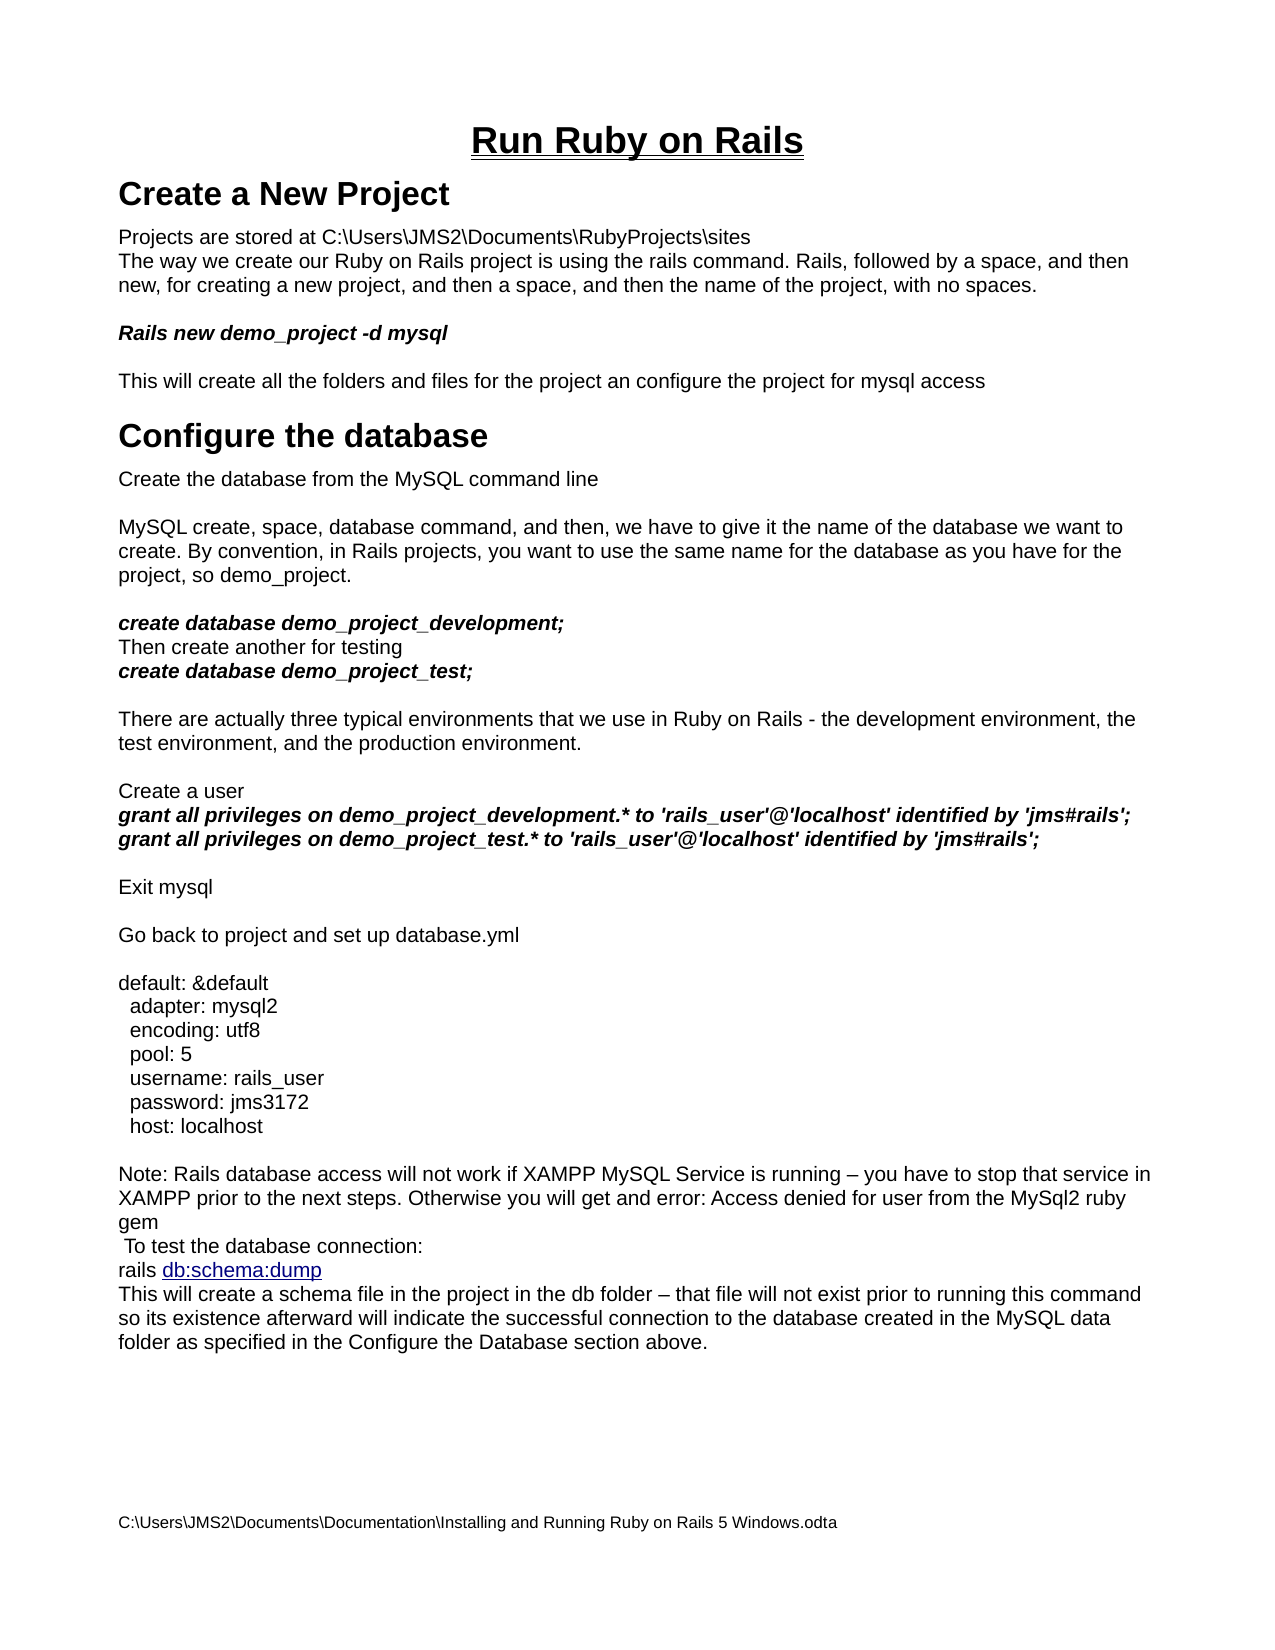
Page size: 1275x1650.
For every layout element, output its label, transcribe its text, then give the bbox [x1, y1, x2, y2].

subtitle Run Ruby on Rails [118, 118, 1157, 161]
text Create a user [118, 779, 1157, 803]
text Note: Rails database access will not work if XAMPP MySQL Service is running – you have to stop that service in XAMPP prior to the next steps. Otherwise you will get and error: Access denied for user from the MySql2 ruby gem [118, 1162, 1157, 1234]
text grant all privileges on demo_project_test.* to 'rails_user'@'localhost' identified by 'jms#rails'; [118, 827, 1157, 851]
text create database demo_project_test; [118, 659, 1157, 683]
text grant all privileges on demo_project_development.* to 'rails_user'@'localhost' identified by 'jms#rails'; [118, 803, 1157, 827]
text Rails new demo_project -d mysql [118, 321, 1157, 344]
text To test the database connection: [118, 1234, 1157, 1258]
text default: &default adapter: mysql2 encoding: utf8 pool: 5 username: rails_user password: jms3172 host: localhost [118, 970, 1157, 1138]
text Then create another for testing [118, 635, 1157, 659]
text MySQL create, space, database command, and then, we have to give it the name of the database we want to create. By convention, in Rails projects, you want to use the same name for the database as you have for the project, so demo_project. [118, 515, 1157, 587]
text Exit mysql [118, 874, 1157, 898]
subtitle Configure the database [118, 416, 1157, 455]
text This will create all the folders and files for the project an configure the project for mysql access [118, 368, 1157, 392]
text Projects are stored at C:\Users\JMS2\Documents\RubyProjects\sites [118, 225, 1157, 249]
text Create the database from the MySQL command line [118, 467, 1157, 491]
text The way we create our Ruby on Rails project is using the rails command. Rails, followed by a space, and then new, for creating a new project, and then a space, and then the name of the project, with no spaces. [118, 249, 1157, 297]
text create database demo_project_development; [118, 611, 1157, 635]
text rails db:schema:dump [118, 1258, 1157, 1282]
text This will create a schema file in the project in the db folder – that file will not exist prior to running this command so its existence afterward will indicate the successful connection to the database created in the MySQL data folder as specified in the Configure the Database section above. [118, 1282, 1157, 1354]
text There are actually three typical environments that we use in Ruby on Rails - the development environment, the test environment, and the production environment. [118, 707, 1157, 755]
text Go back to project and set up database.yml [118, 922, 1157, 946]
subtitle Create a New Project [118, 174, 1157, 212]
